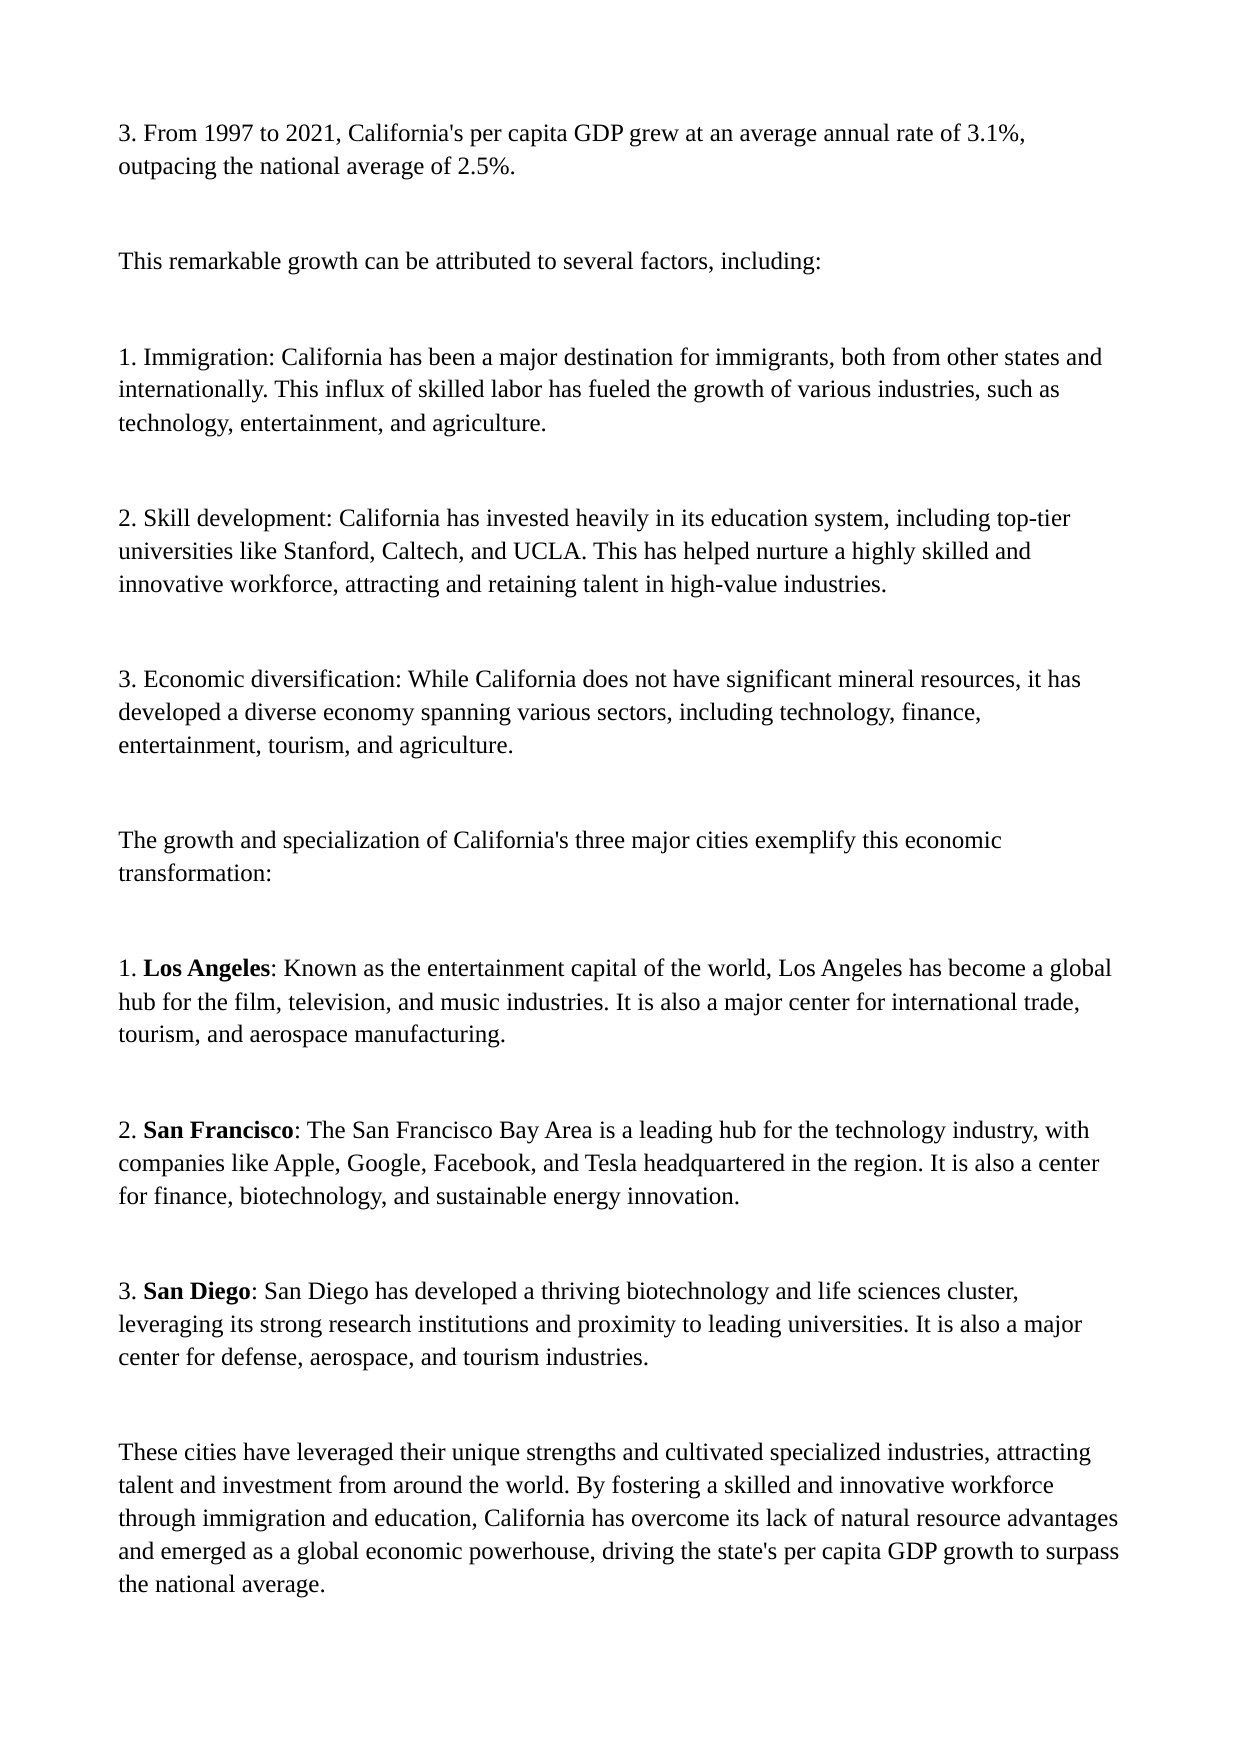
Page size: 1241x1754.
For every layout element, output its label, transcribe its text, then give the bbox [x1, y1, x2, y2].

text 3. San Diego: San Diego has developed a thriving biotechnology and life sciences cluster, leveraging its strong research institutions and proximity to leading universities. It is also a major center for defense, aerospace, and tourism industries. [118, 1276, 1122, 1371]
text These cities have leveraged their unique strengths and cultivated specialized industries, attracting talent and investment from around the world. By fostering a skilled and innovative workforce through immigration and education, California has overcome its lack of natural resource advantages and emerged as a global economic powerhouse, driving the state's per capita GDP growth to surpass the national average. [118, 1437, 1122, 1598]
text The growth and specialization of California's three major cities exemplify this economic transformation: [118, 825, 1122, 887]
text 2. Skill development: California has invested heavily in its education system, including top-tier universities like Stanford, Caltech, and UCLA. This has helped nurture a highly skilled and innovative workforce, attracting and retaining talent in high-value industries. [118, 503, 1122, 598]
text 3. Economic diversification: While California does not have significant mineral resources, it has developed a diverse economy spanning various sectors, including technology, finance, entertainment, tourism, and agriculture. [118, 664, 1122, 759]
text This remarkable growth can be attributed to several factors, including: [118, 246, 1122, 275]
text 2. San Francisco: The San Francisco Bay Area is a leading hub for the technology industry, with companies like Apple, Google, Facebook, and Tesla headquartered in the region. It is also a center for finance, biotechnology, and sustainable energy innovation. [118, 1115, 1122, 1209]
text 1. Los Angeles: Known as the entertainment capital of the world, Los Angeles has become a global hub for the film, television, and music industries. It is also a major center for international trade, tourism, and aerospace manufacturing. [118, 953, 1122, 1048]
text 1. Immigration: California has been a major destination for immigrants, both from other states and internationally. This influx of skilled labor has fueled the growth of various industries, such as technology, entertainment, and agriculture. [118, 342, 1122, 436]
text 3. From 1997 to 2021, California's per capita GDP grew at an average annual rate of 3.1%, outpacing the national average of 2.5%. [118, 118, 1122, 180]
